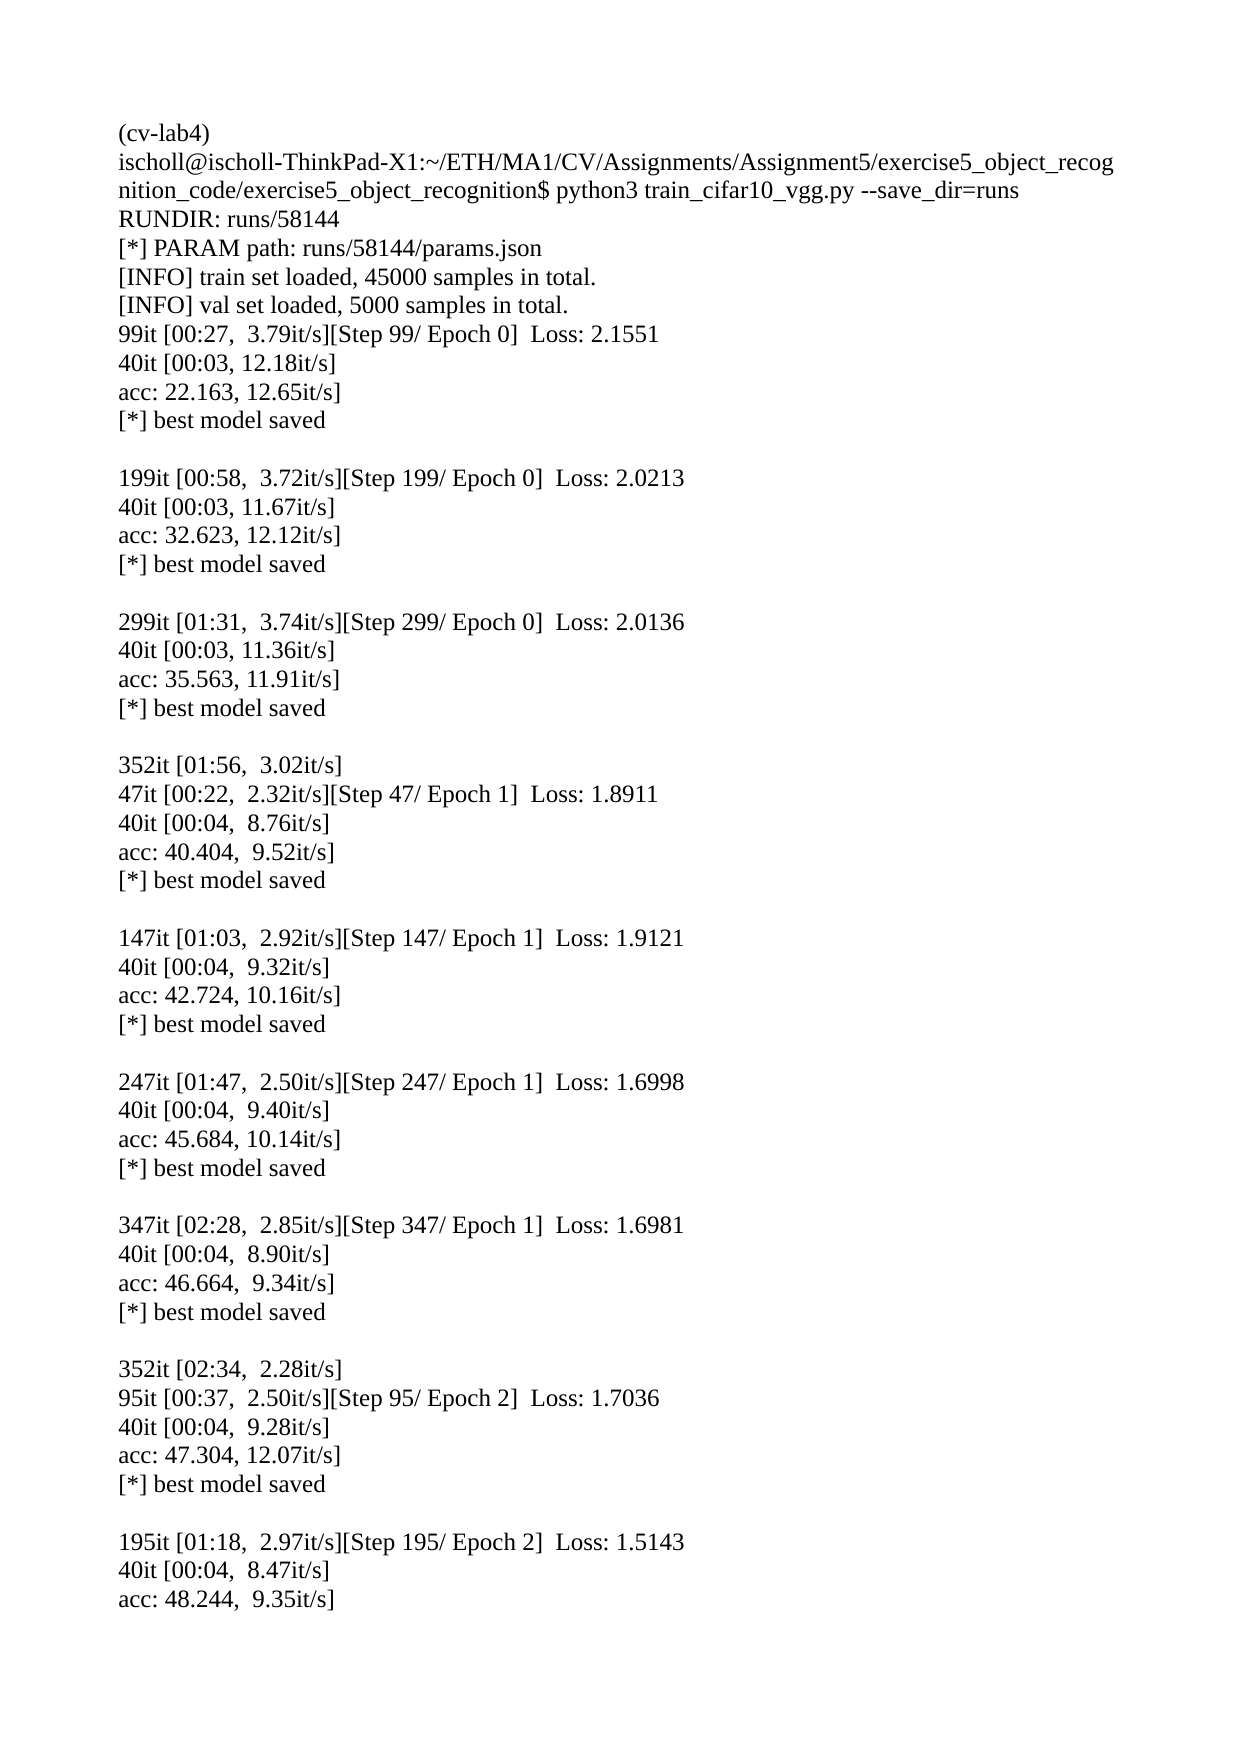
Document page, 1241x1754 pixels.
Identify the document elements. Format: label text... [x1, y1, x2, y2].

text [*] best model saved [118, 406, 1122, 434]
text 40it [00:04, 9.40it/s] [118, 1096, 1122, 1124]
text acc: 45.684, 10.14it/s] [118, 1124, 1122, 1153]
text 195it [01:18, 2.97it/s][Step 195/ Epoch 2] Loss: 1.5143 [118, 1527, 1122, 1556]
text 299it [01:31, 3.74it/s][Step 299/ Epoch 0] Loss: 2.0136 [118, 607, 1122, 636]
text 40it [00:04, 8.47it/s] [118, 1556, 1122, 1584]
text [*] PARAM path: runs/58144/params.json [118, 233, 1122, 262]
text RUNDIR: runs/58144 [118, 204, 1122, 233]
text [INFO] train set loaded, 45000 samples in total. [118, 262, 1122, 291]
text (cv-lab4) ischoll@ischoll-ThinkPad-X1:~/ETH/MA1/CV/Assignments/Assignment5/exercise5_object_recognition_code/exercise5_object_recognition$ python3 train_cifar10_vgg.py --save_dir=runs [118, 118, 1122, 204]
text acc: 42.724, 10.16it/s] [118, 981, 1122, 1009]
text 147it [01:03, 2.92it/s][Step 147/ Epoch 1] Loss: 1.9121 [118, 923, 1122, 952]
text acc: 47.304, 12.07it/s] [118, 1441, 1122, 1469]
text [*] best model saved [118, 1469, 1122, 1498]
text acc: 32.623, 12.12it/s] [118, 521, 1122, 549]
text [*] best model saved [118, 549, 1122, 578]
text 99it [00:27, 3.79it/s][Step 99/ Epoch 0] Loss: 2.1551 [118, 319, 1122, 348]
text [INFO] val set loaded, 5000 samples in total. [118, 291, 1122, 319]
text acc: 46.664, 9.34it/s] [118, 1268, 1122, 1297]
text [*] best model saved [118, 1153, 1122, 1182]
text 199it [00:58, 3.72it/s][Step 199/ Epoch 0] Loss: 2.0213 [118, 463, 1122, 492]
text 40it [00:04, 9.32it/s] [118, 952, 1122, 981]
text acc: 48.244, 9.35it/s] [118, 1584, 1122, 1613]
text acc: 22.163, 12.65it/s] [118, 377, 1122, 406]
text 352it [02:34, 2.28it/s] [118, 1354, 1122, 1383]
text [*] best model saved [118, 693, 1122, 722]
text acc: 35.563, 11.91it/s] [118, 664, 1122, 693]
text 40it [00:04, 9.28it/s] [118, 1412, 1122, 1441]
text 40it [00:03, 11.36it/s] [118, 636, 1122, 664]
text 347it [02:28, 2.85it/s][Step 347/ Epoch 1] Loss: 1.6981 [118, 1211, 1122, 1239]
text 40it [00:04, 8.76it/s] [118, 808, 1122, 837]
text [*] best model saved [118, 1297, 1122, 1326]
text 40it [00:03, 12.18it/s] [118, 348, 1122, 377]
text 352it [01:56, 3.02it/s] [118, 751, 1122, 779]
text 95it [00:37, 2.50it/s][Step 95/ Epoch 2] Loss: 1.7036 [118, 1383, 1122, 1412]
text acc: 40.404, 9.52it/s] [118, 837, 1122, 866]
text 40it [00:04, 8.90it/s] [118, 1239, 1122, 1268]
text 247it [01:47, 2.50it/s][Step 247/ Epoch 1] Loss: 1.6998 [118, 1067, 1122, 1096]
text [*] best model saved [118, 866, 1122, 894]
text 40it [00:03, 11.67it/s] [118, 492, 1122, 521]
text 47it [00:22, 2.32it/s][Step 47/ Epoch 1] Loss: 1.8911 [118, 779, 1122, 808]
text [*] best model saved [118, 1009, 1122, 1038]
